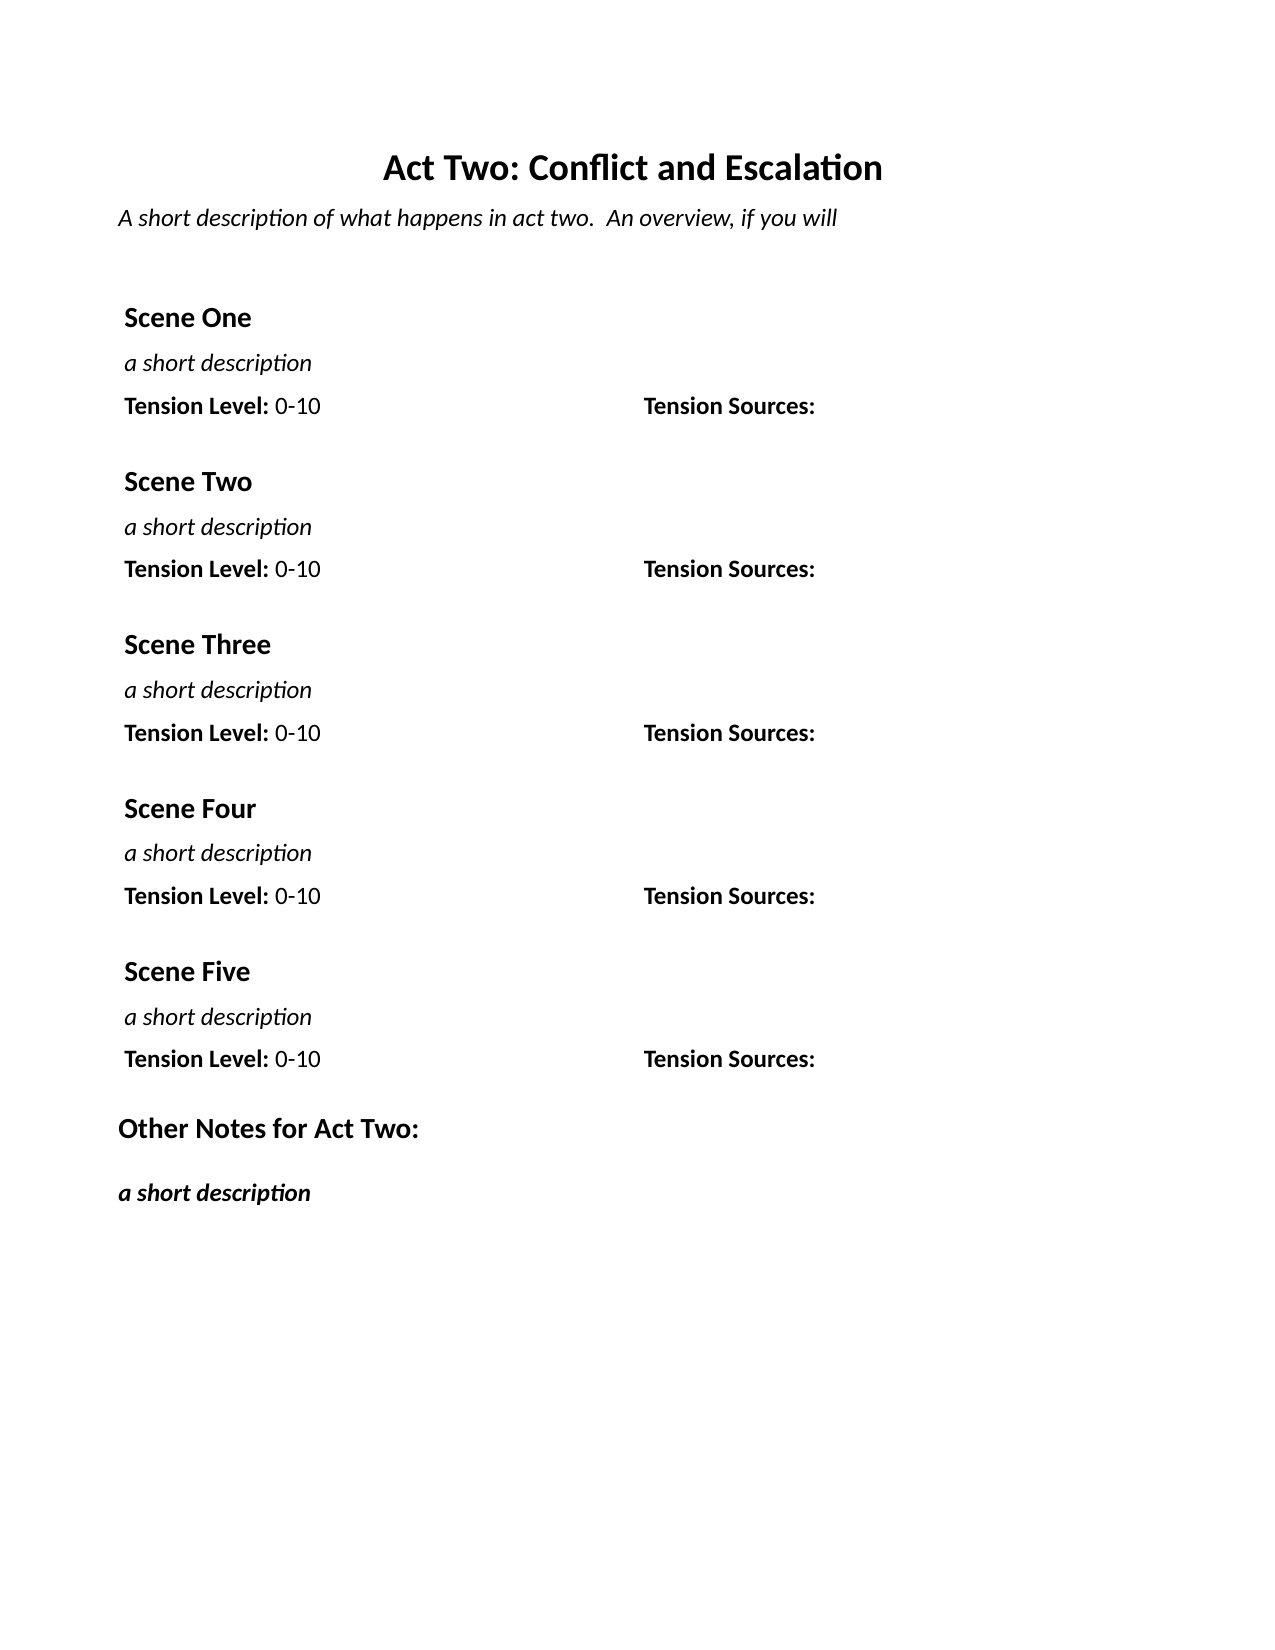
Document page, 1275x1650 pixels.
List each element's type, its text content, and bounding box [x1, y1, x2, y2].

table_cell a short description [118, 505, 1157, 547]
text a short description [118, 1177, 1157, 1207]
table_cell Tension Sources: [638, 1038, 1157, 1080]
subtitle Act Two: Conflict and Escalation [118, 143, 1157, 189]
table_cell a short description [118, 668, 1157, 711]
table_cell Tension Level: 0-10 [118, 547, 637, 590]
table_cell Tension Sources: [638, 874, 1157, 917]
table_header Scene One [118, 294, 1157, 341]
table_header Scene Two [118, 457, 1157, 504]
table_cell a short description [118, 995, 1157, 1037]
table_cell a short description [118, 341, 1157, 384]
table_header Scene Four [118, 784, 1157, 831]
table_header Scene Three [118, 620, 1157, 668]
text A short description of what happens in act two. An overview, if you will [118, 202, 1157, 232]
table_header Scene Five [118, 947, 1157, 995]
table_cell Tension Level: 0-10 [118, 1038, 637, 1080]
table_cell Tension Level: 0-10 [118, 711, 637, 753]
table_cell Tension Sources: [638, 384, 1157, 426]
table_cell a short description [118, 831, 1157, 874]
table_cell Tension Level: 0-10 [118, 874, 637, 917]
table_cell Tension Sources: [638, 547, 1157, 590]
table_cell Tension Level: 0-10 [118, 384, 637, 426]
table_cell Tension Sources: [638, 711, 1157, 753]
text Other Notes for Act Two: [118, 1111, 1157, 1146]
